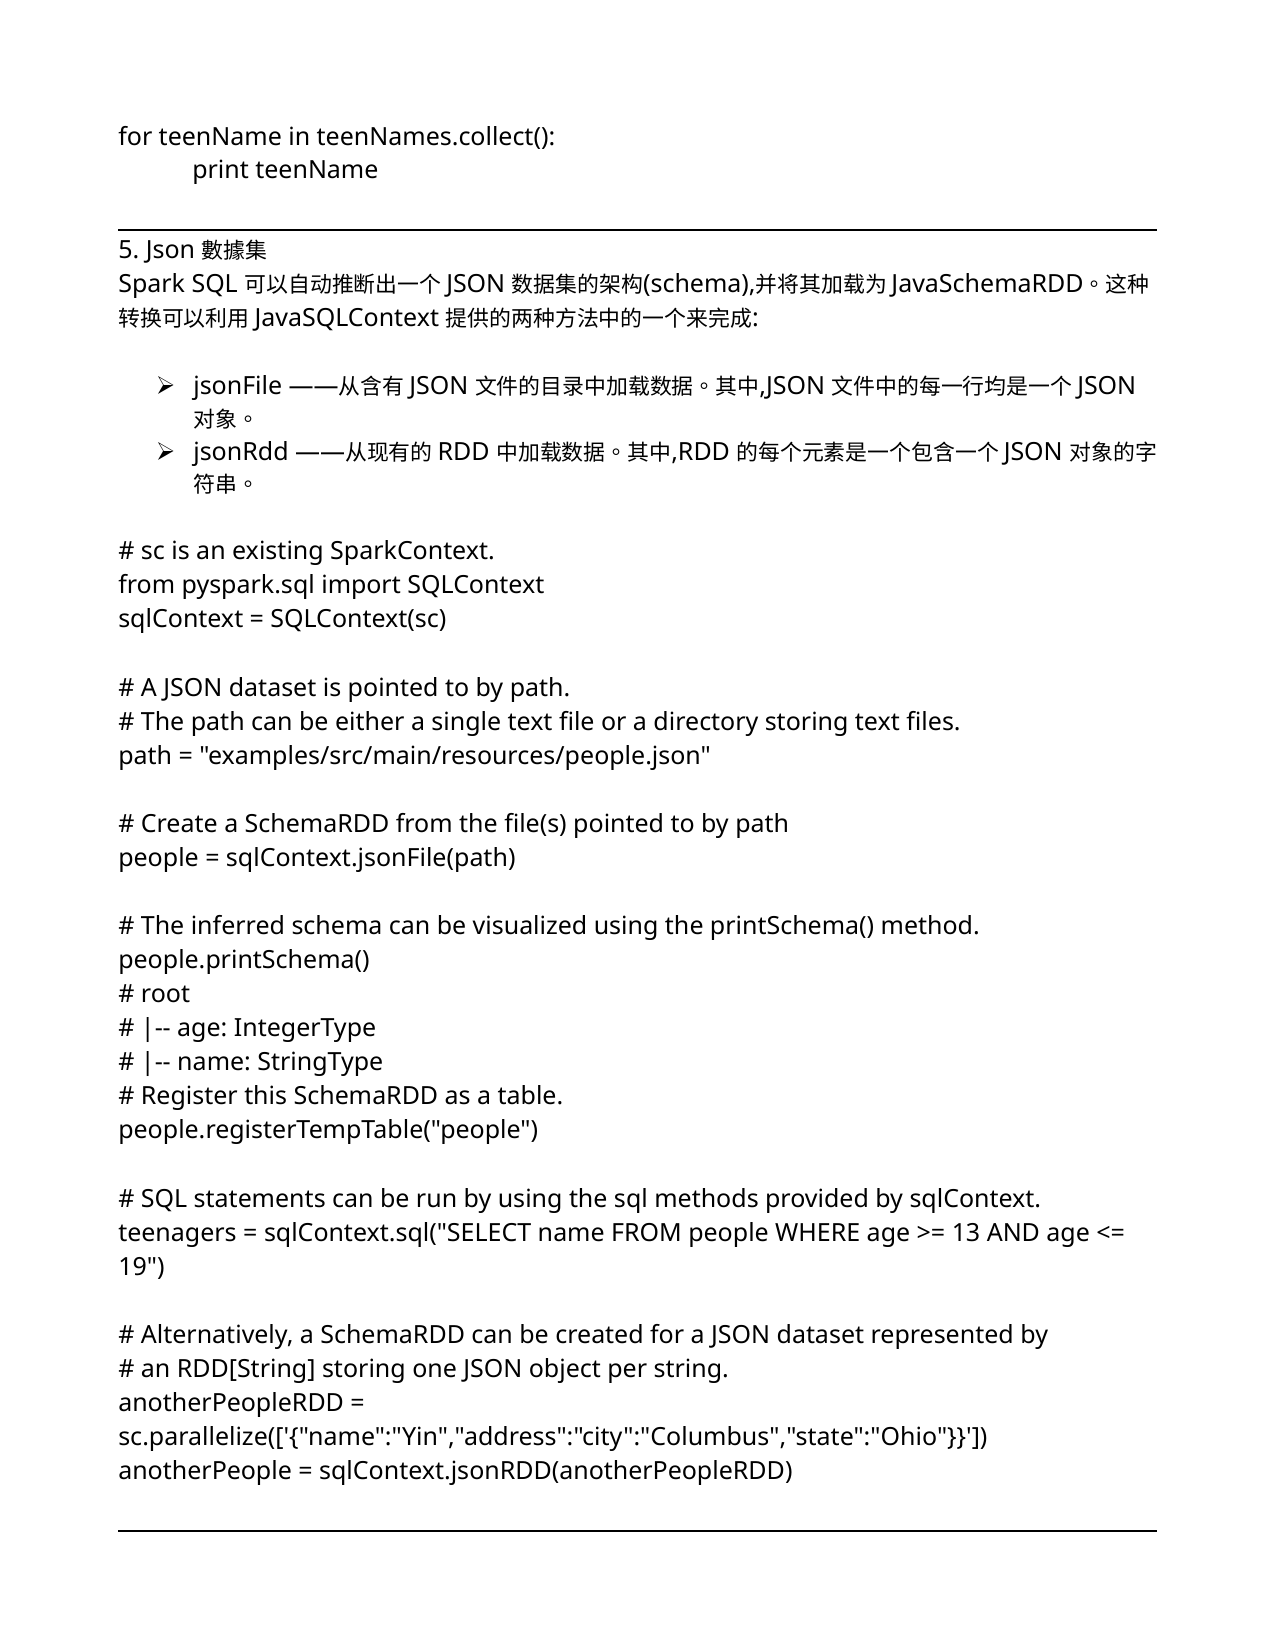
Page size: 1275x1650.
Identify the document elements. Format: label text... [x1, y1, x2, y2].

text print teenName [118, 152, 1157, 186]
list jsonFile ——从含有 JSON 文件的目录中加载数据。其中,JSON 文件中的每一行均是一个 JSON 对象。 [156, 367, 1157, 433]
text teenagers = sqlContext.sql("SELECT name FROM people WHERE age >= 13 AND age <= 19") [118, 1214, 1157, 1282]
text # root [118, 976, 1157, 1010]
text # Register this SchemaRDD as a table. [118, 1078, 1157, 1112]
text # Create a SchemaRDD from the file(s) pointed to by path [118, 806, 1157, 839]
text people.registerTempTable("people") [118, 1112, 1157, 1146]
text anotherPeopleRDD = sc.parallelize(['{"name":"Yin","address":"city":"Columbus","state":"Ohio"}}']) [118, 1384, 1157, 1453]
text for teenName in teenNames.collect(): [118, 118, 1157, 152]
text # SQL statements can be run by using the sql methods provided by sqlContext. [118, 1180, 1157, 1214]
text people = sqlContext.jsonFile(path) [118, 839, 1157, 874]
text # The path can be either a single text file or a directory storing text files. [118, 703, 1157, 737]
text # |-- name: StringType [118, 1044, 1157, 1078]
text anotherPeople = sqlContext.jsonRDD(anotherPeopleRDD) [118, 1453, 1157, 1487]
list jsonRdd ——从现有的 RDD 中加载数据。其中,RDD 的每个元素是一个包含一个 JSON 对象的字符串。 [156, 433, 1157, 499]
text Spark SQL 可以自动推断出一个 JSON 数据集的架构(schema),并将其加载为JavaSchemaRDD。这种转换可以利用 JavaSQLContext 提供的两种方法中的一个来完成: [118, 265, 1157, 333]
text # The inferred schema can be visualized using the printSchema() method. [118, 908, 1157, 942]
text sqlContext = SQLContext(sc) [118, 601, 1157, 635]
text people.printSchema() [118, 942, 1157, 976]
text # sc is an existing SparkContext. [118, 533, 1157, 567]
text from pyspark.sql import SQLContext [118, 567, 1157, 601]
text path = "examples/src/main/resources/people.json" [118, 737, 1157, 771]
text 5. Json 數據集 [118, 231, 1157, 265]
text # Alternatively, a SchemaRDD can be created for a JSON dataset represented by [118, 1316, 1157, 1351]
text # an RDD[String] storing one JSON object per string. [118, 1351, 1157, 1384]
text # A JSON dataset is pointed to by path. [118, 669, 1157, 703]
text # |-- age: IntegerType [118, 1010, 1157, 1044]
